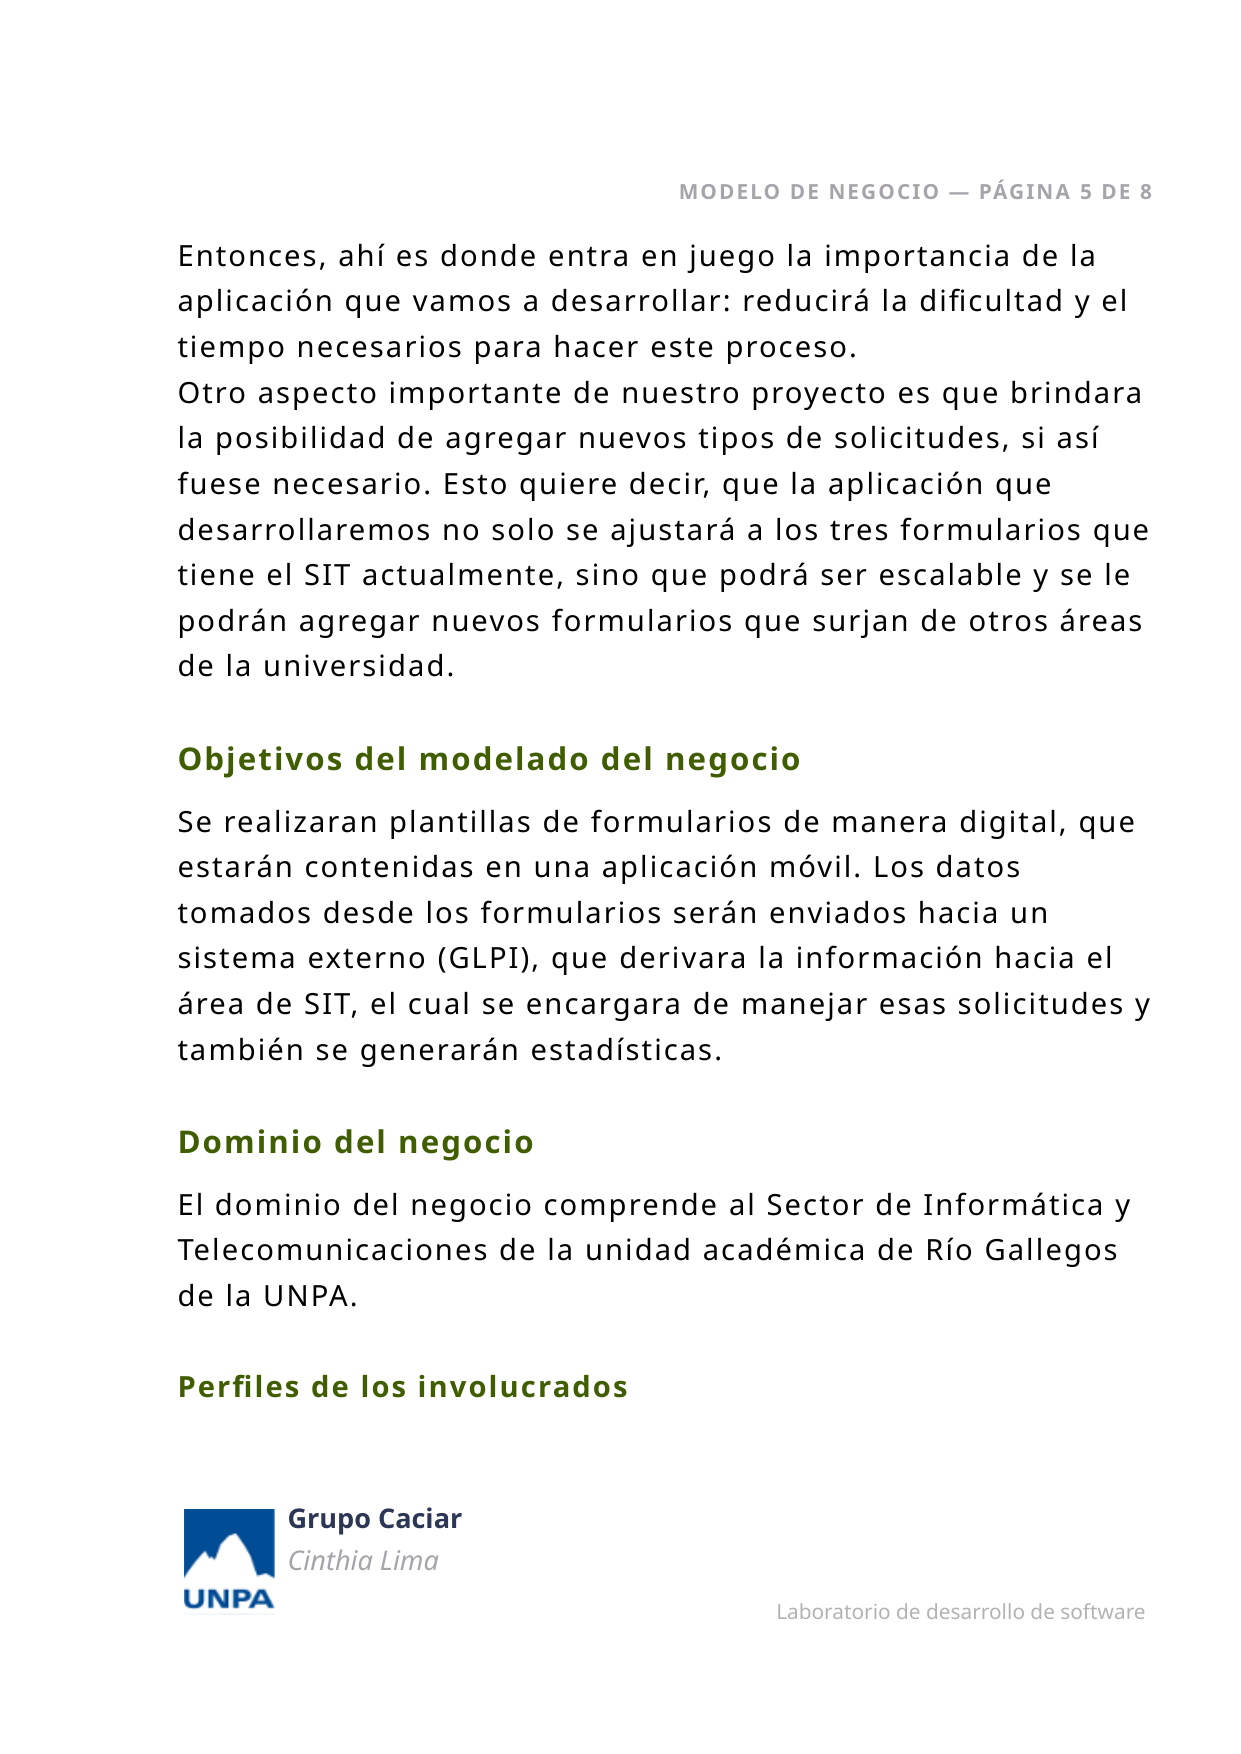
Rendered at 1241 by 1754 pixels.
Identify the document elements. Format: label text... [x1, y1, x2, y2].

text Objetivos del modelado del negocio [177, 737, 1152, 779]
text Entonces, ahí es donde entra en juego la importancia de la aplicación que vamos a desarrollar: reducirá la dificultad y el tiempo necesarios para hacer este proceso. [177, 235, 1152, 366]
text Se realizaran plantillas de formularios de manera digital, que estarán contenidas en una aplicación móvil. Los datos tomados desde los formularios serán enviados hacia un sistema externo (GLPI), que derivara la información hacia el área de SIT, el cual se encargara de manejar esas solicitudes y también se generarán estadísticas. [177, 801, 1152, 1069]
text El dominio del negocio comprende al Sector de Informática y Telecomunicaciones de la unidad académica de Río Gallegos de la UNPA. [177, 1184, 1152, 1315]
text Perfiles de los involucrados [177, 1367, 1152, 1406]
text Dominio del negocio [177, 1120, 1152, 1163]
picture [184, 1509, 275, 1615]
text Otro aspecto importante de nuestro proyecto es que brindara la posibilidad de agregar nuevos tipos de solicitudes, si así fuese necesario. Esto quiere decir, que la aplicación que desarrollaremos no solo se ajustará a los tres formularios que tiene el SIT actualmente, sino que podrá ser escalable y se le podrán agregar nuevos formularios que surjan de otros áreas de la universidad. [177, 372, 1152, 685]
